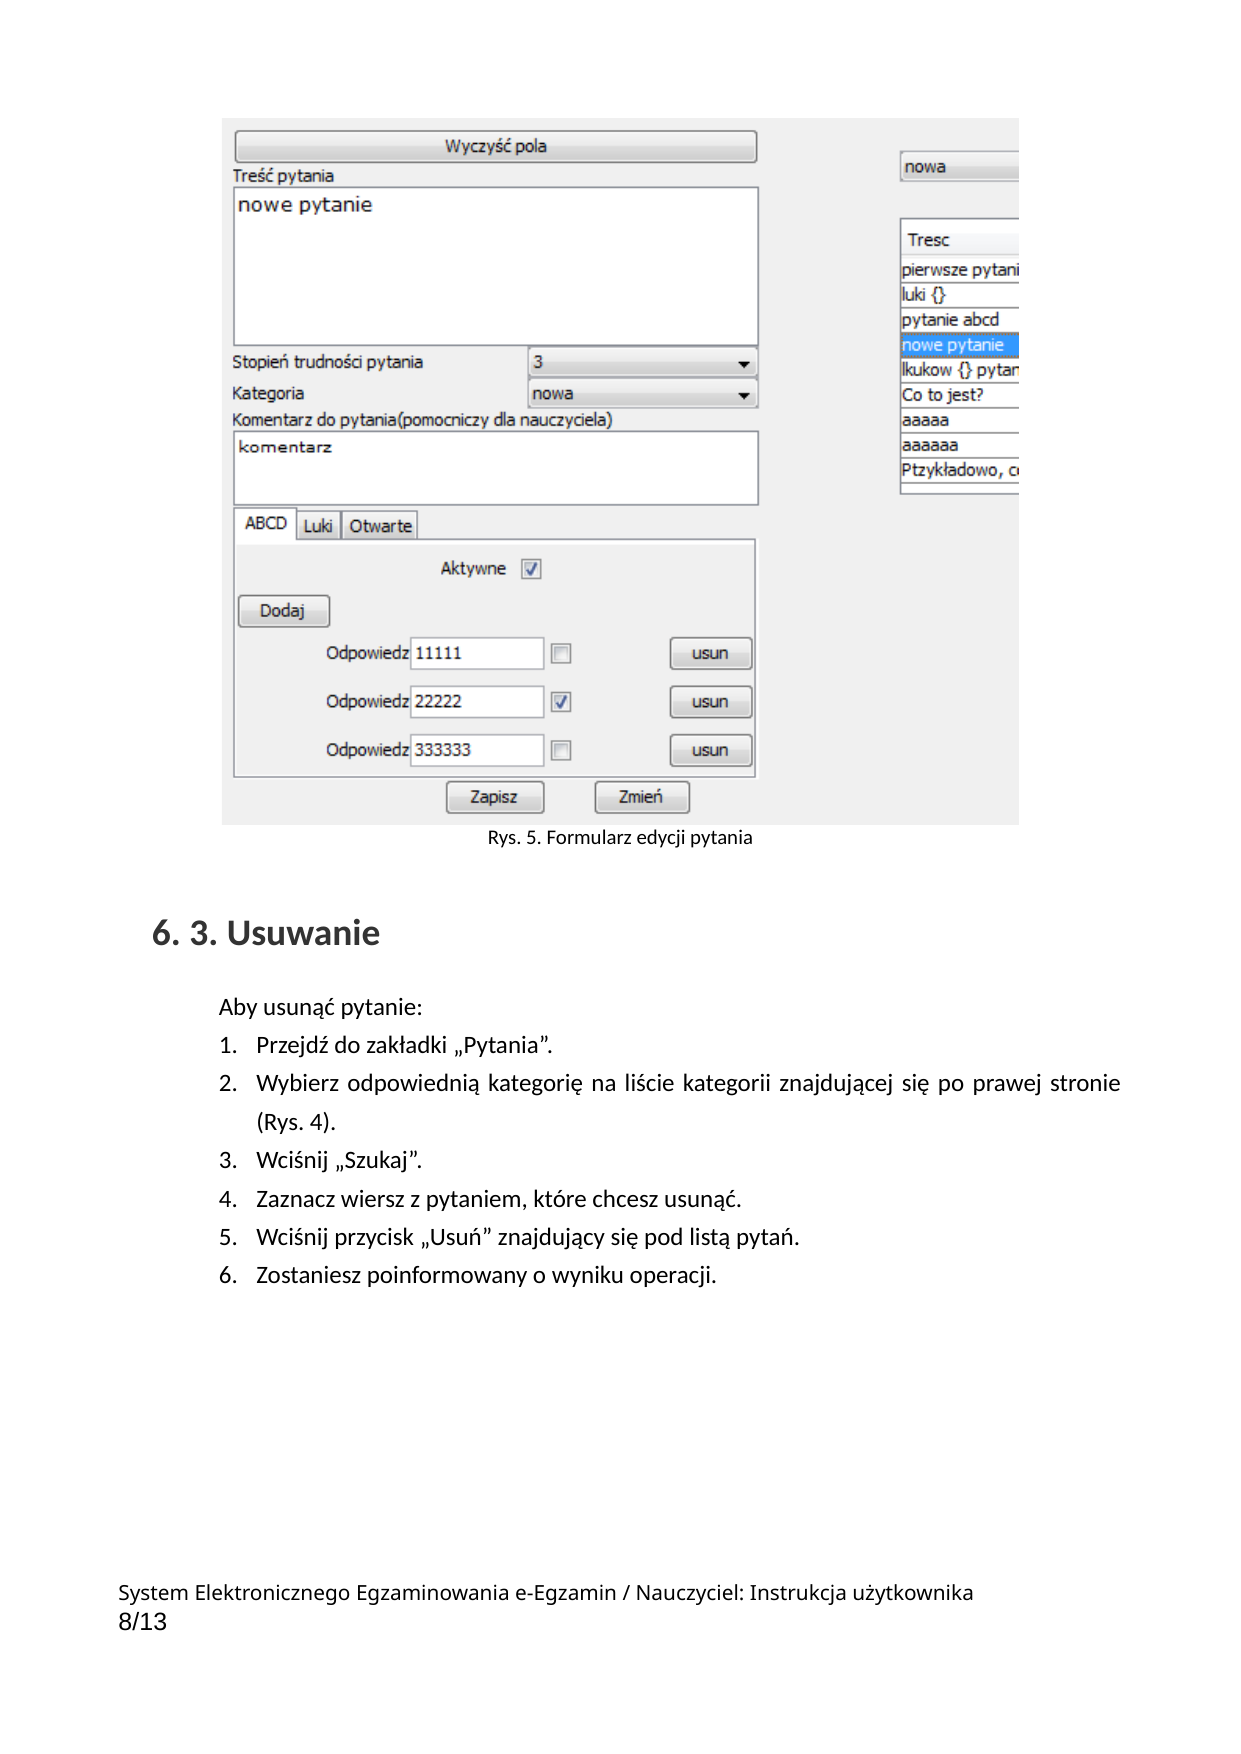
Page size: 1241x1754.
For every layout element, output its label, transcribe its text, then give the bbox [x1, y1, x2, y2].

list Wciśnij „Szukaj”. [219, 1138, 1123, 1176]
list Wybierz odpowiednią kategorię na liście kategorii znajdującej się po prawej stronie (Rys. 4). [219, 1061, 1123, 1138]
text Aby usunąć pytanie: [218, 984, 1123, 1023]
list Wciśnij przycisk „Usuń” znajdujący się pod listą pytań. [219, 1215, 1123, 1253]
picture [221, 118, 1019, 825]
text 6. 3. Usuwanie [152, 909, 1123, 955]
list Zaznacz wiersz z pytaniem, które chcesz usunąć. [219, 1176, 1123, 1215]
list Przejdź do zakładki „Pytania”. [219, 1023, 1123, 1061]
text Rys. 5. Formularz edycji pytania [118, 118, 1123, 850]
list Zostaniesz poinformowany o wyniku operacji. [219, 1253, 1123, 1292]
